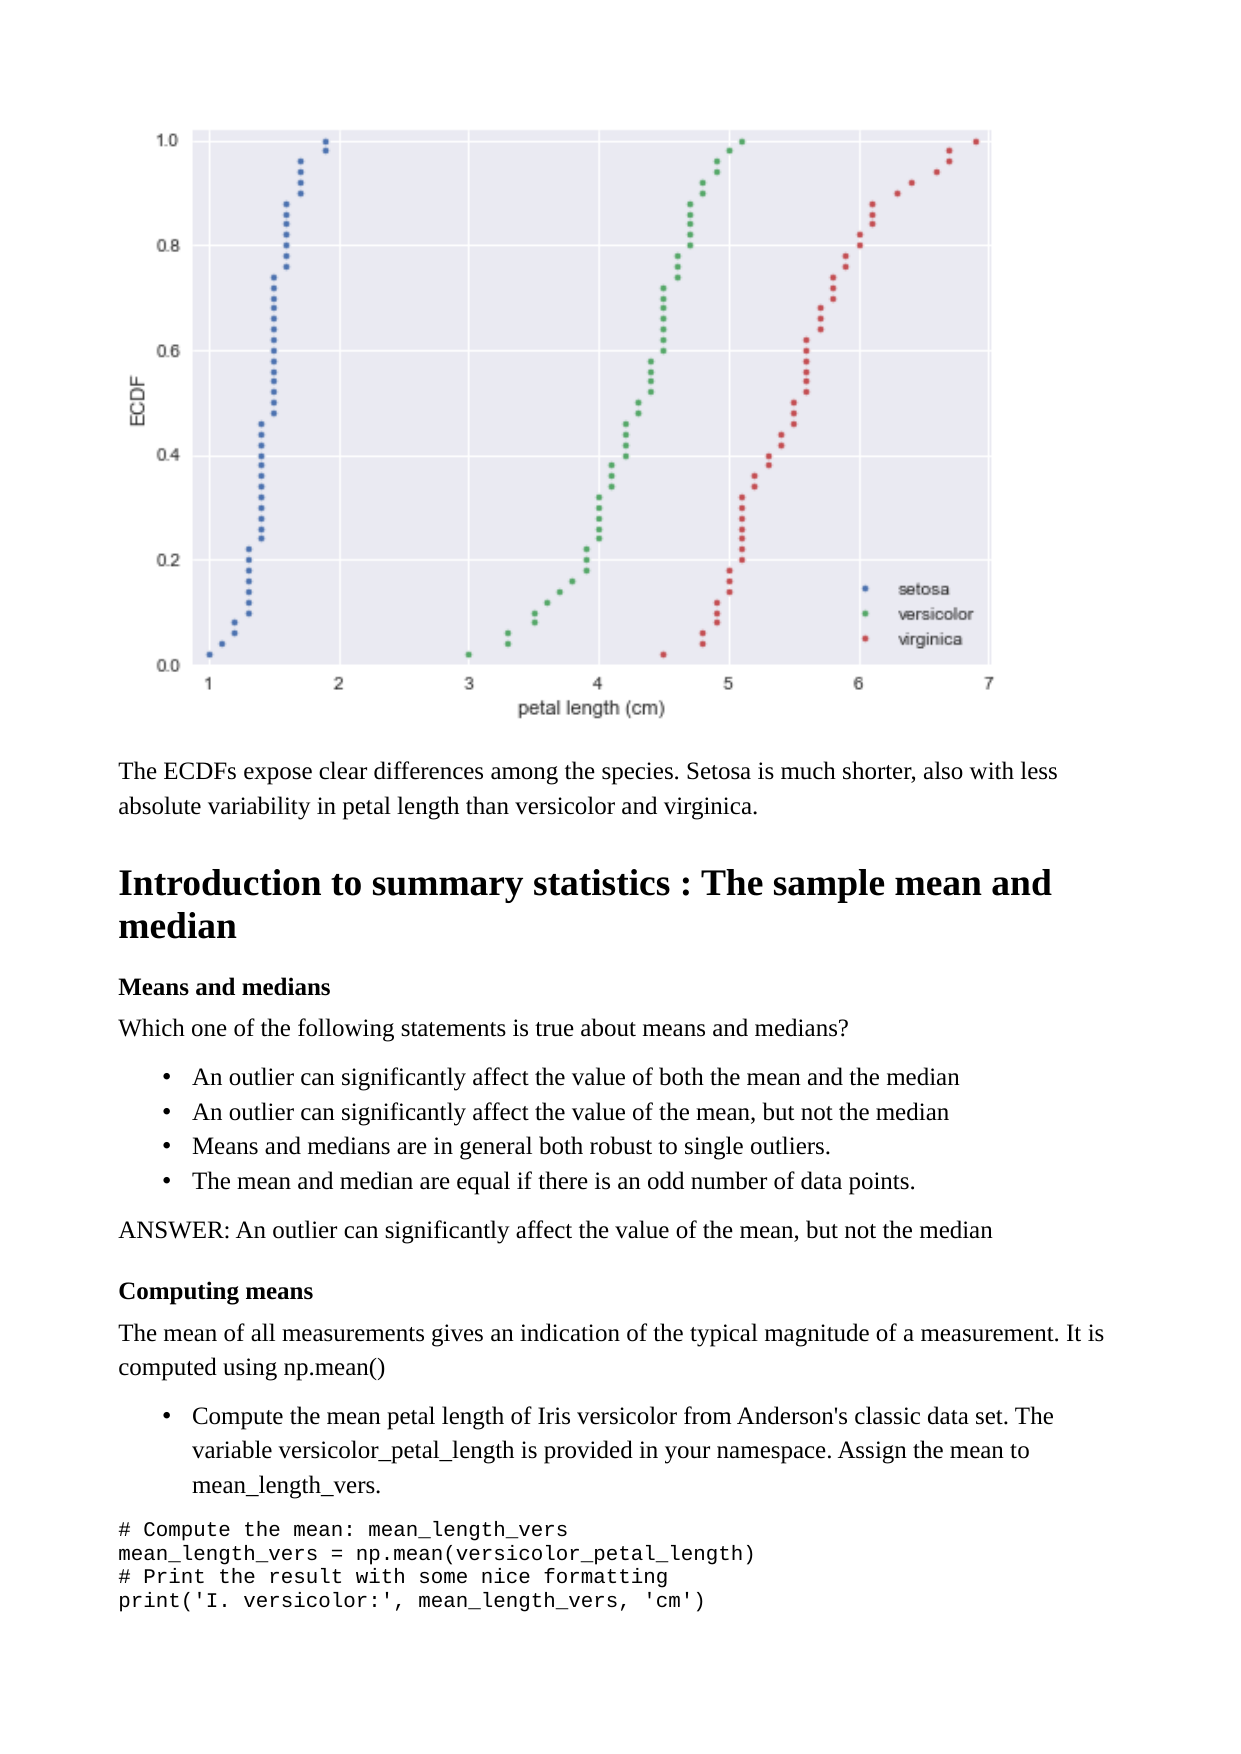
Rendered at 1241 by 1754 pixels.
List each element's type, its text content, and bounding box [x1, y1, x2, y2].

list An outlier can significantly affect the value of the mean, but not the median [162, 1097, 1122, 1126]
text print('I. versicolor:', mean_length_vers, 'cm') [118, 1590, 1122, 1614]
list The mean and median are equal if there is an odd number of data points. [162, 1166, 1122, 1194]
text The ECDFs expose clear differences among the species. Setosa is much shorter, also with less absolute variability in petal length than versicolor and virginica. [118, 756, 1122, 819]
text The mean of all measurements gives an indication of the typical magnitude of a measurement. It is computed using np.mean() [118, 1318, 1122, 1381]
text # Compute the mean: mean_length_vers [118, 1519, 1122, 1543]
list Means and medians are in general both robust to single outliers. [162, 1131, 1122, 1160]
list An outlier can significantly affect the value of both the mean and the median [162, 1062, 1122, 1091]
text ANSWER: An outlier can significantly affect the value of the mean, but not the median [118, 1215, 1122, 1243]
subtitle Means and medians [118, 972, 1122, 1001]
text # Print the result with some nice formatting [118, 1566, 1122, 1590]
picture [118, 118, 1006, 731]
subtitle Computing means [118, 1276, 1122, 1305]
text mean_length_vers = np.mean(versicolor_petal_length) [118, 1543, 1122, 1566]
list Compute the mean petal length of Iris versicolor from Anderson's classic data set. The variable versicolor_petal_length is provided in your namespace. Assign the mean to mean_length_vers. [162, 1401, 1122, 1499]
text Which one of the following statements is true about means and medians? [118, 1013, 1122, 1042]
subtitle Introduction to summary statistics : The sample mean and median [118, 861, 1122, 947]
